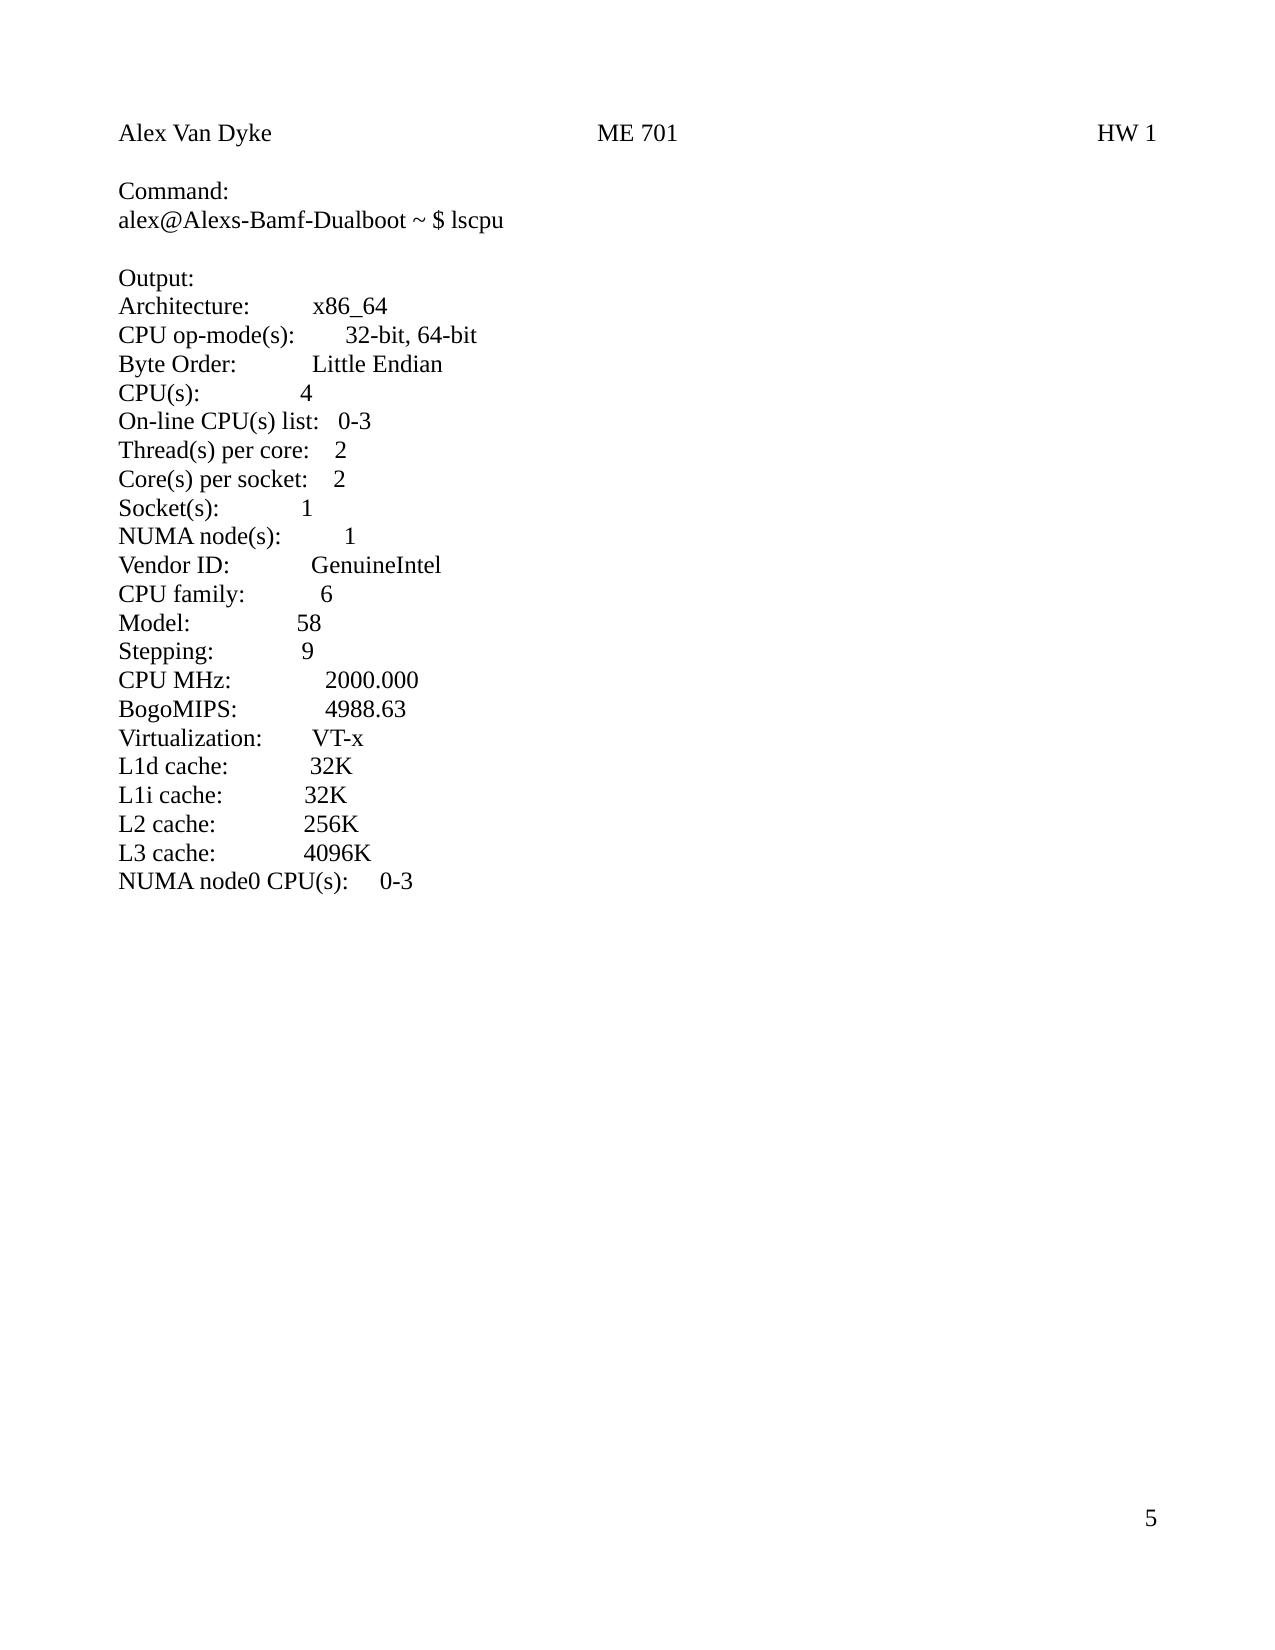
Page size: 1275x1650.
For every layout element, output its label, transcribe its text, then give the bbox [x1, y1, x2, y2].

text L3 cache: 4096K [118, 838, 1157, 866]
text Core(s) per socket: 2 [118, 464, 1157, 493]
text Byte Order: Little Endian [118, 349, 1157, 378]
text L1d cache: 32K [118, 751, 1157, 780]
text Virtualization: VT-x [118, 723, 1157, 751]
text Output: [118, 263, 1157, 291]
text On-line CPU(s) list: 0-3 [118, 406, 1157, 435]
text CPU MHz: 2000.000 [118, 665, 1157, 694]
text Vendor ID: GenuineIntel [118, 550, 1157, 579]
text Socket(s): 1 [118, 493, 1157, 521]
text Stepping: 9 [118, 636, 1157, 665]
text Thread(s) per core: 2 [118, 435, 1157, 464]
text CPU family: 6 [118, 579, 1157, 608]
text L1i cache: 32K [118, 780, 1157, 809]
text L2 cache: 256K [118, 809, 1157, 838]
text NUMA node0 CPU(s): 0-3 [118, 866, 1157, 924]
text Architecture: x86_64 [118, 291, 1157, 320]
text CPU(s): 4 [118, 378, 1157, 406]
text CPU op-mode(s): 32-bit, 64-bit [118, 320, 1157, 349]
text BogoMIPS: 4988.63 [118, 694, 1157, 723]
text Model: 58 [118, 608, 1157, 636]
text Command: [118, 176, 1157, 205]
text NUMA node(s): 1 [118, 521, 1157, 550]
text alex@Alexs-Bamf-Dualboot ~ $ lscpu [118, 205, 1157, 234]
